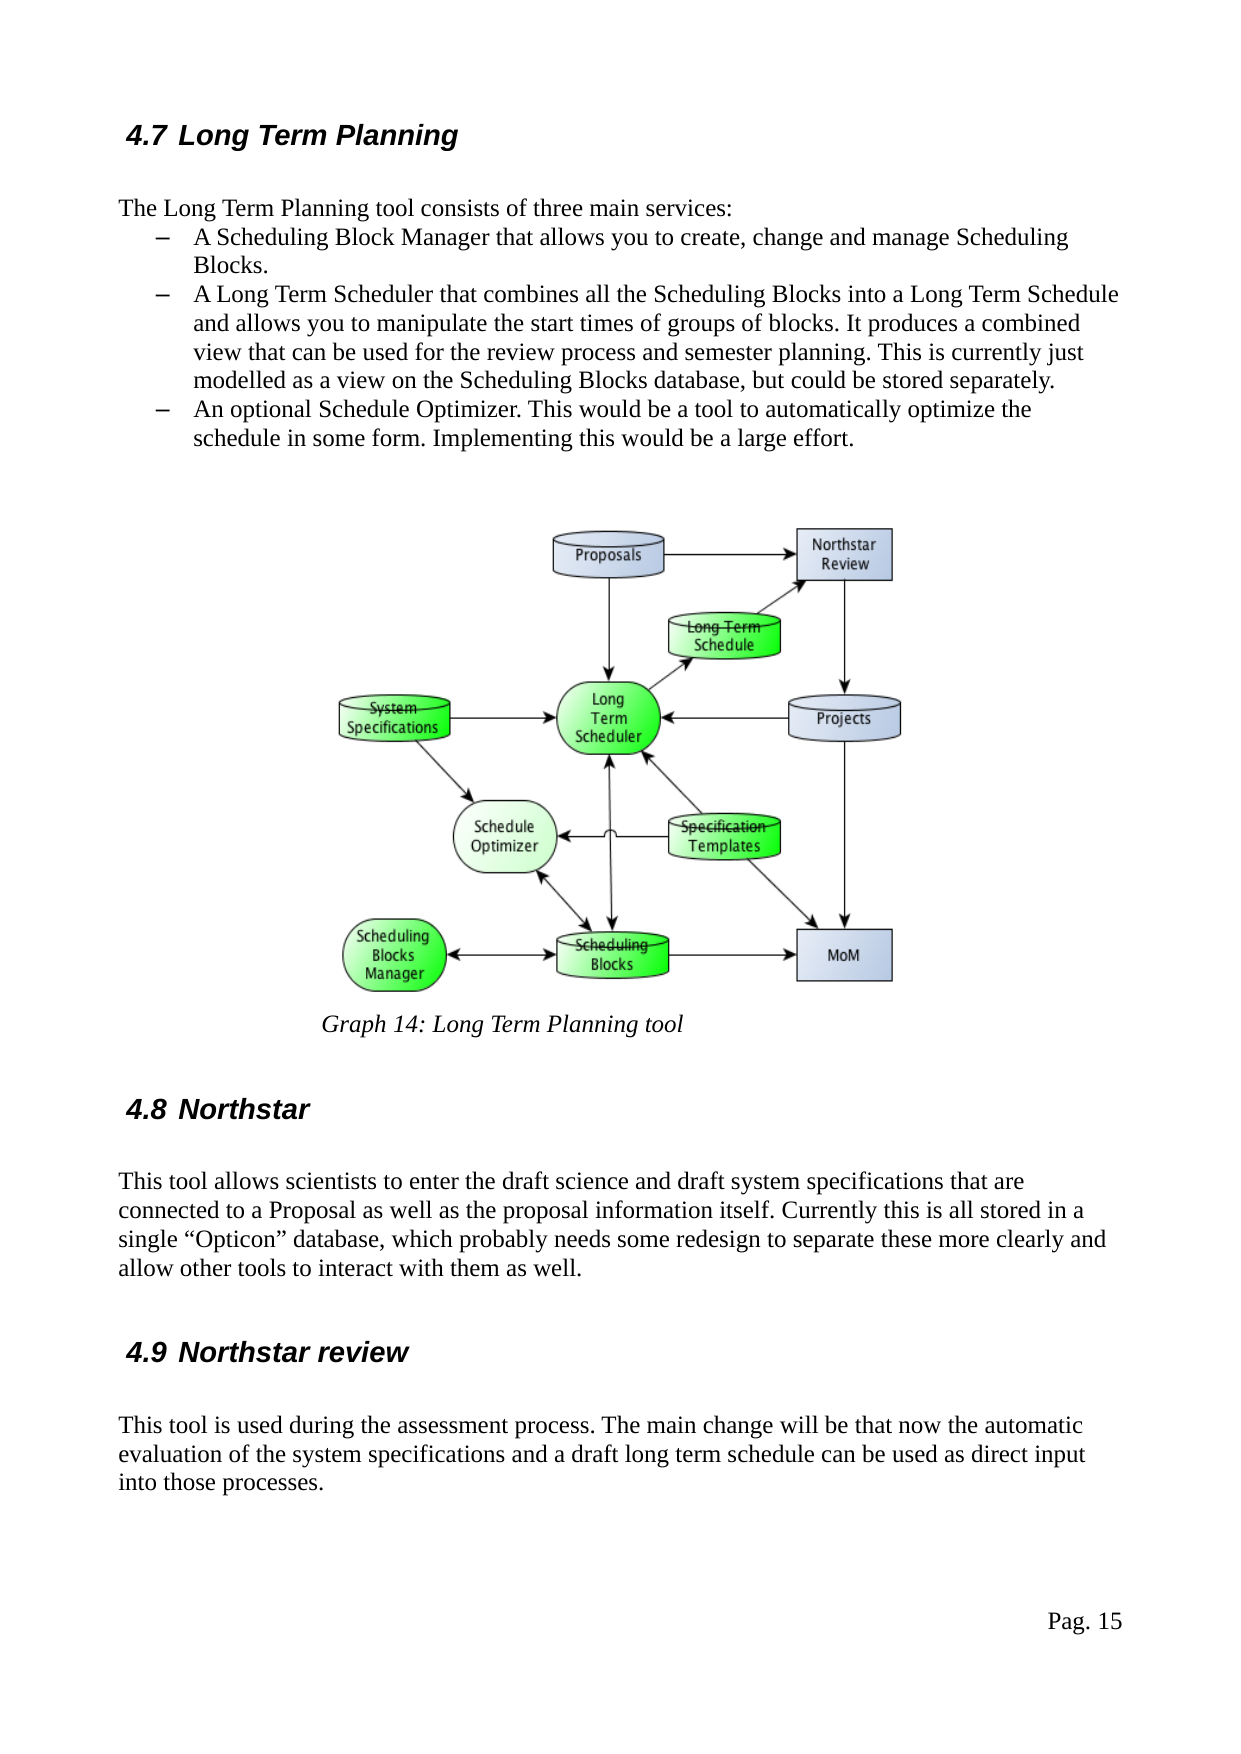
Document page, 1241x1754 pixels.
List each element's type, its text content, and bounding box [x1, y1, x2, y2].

list A Scheduling Block Manager that allows you to create, change and manage Scheduling Blocks. [156, 222, 1122, 279]
text Graph 14: Long Term Planning tool [321, 1010, 919, 1038]
text This tool allows scientists to enter the draft science and draft system specifications that are connected to a Proposal as well as the proposal information itself. Currently this is all stored in a single “Opticon” database, which probably needs some redesign to separate these more clearly and allow other tools to interact with them as well. [118, 1166, 1122, 1281]
picture [321, 509, 919, 1010]
subtitle Long Term Planning [118, 118, 1122, 152]
list An optional Schedule Optimizer. This would be a tool to automatically optimize the schedule in some form. Implementing this would be a large effort. [156, 394, 1122, 452]
text The Long Term Planning tool consists of three main services: [118, 193, 1122, 222]
text This tool is used during the assessment process. The main change will be that now the automatic evaluation of the system specifications and a draft long term schedule can be used as direct input into those processes. [118, 1410, 1122, 1496]
subtitle Northstar [118, 1092, 1122, 1125]
subtitle Northstar review [118, 1335, 1122, 1369]
list A Long Term Scheduler that combines all the Scheduling Blocks into a Long Term Schedule and allows you to manipulate the start times of groups of blocks. It produces a combined view that can be used for the review process and semester planning. This is currently just modelled as a view on the Scheduling Blocks database, but could be stored separately. [156, 279, 1122, 394]
